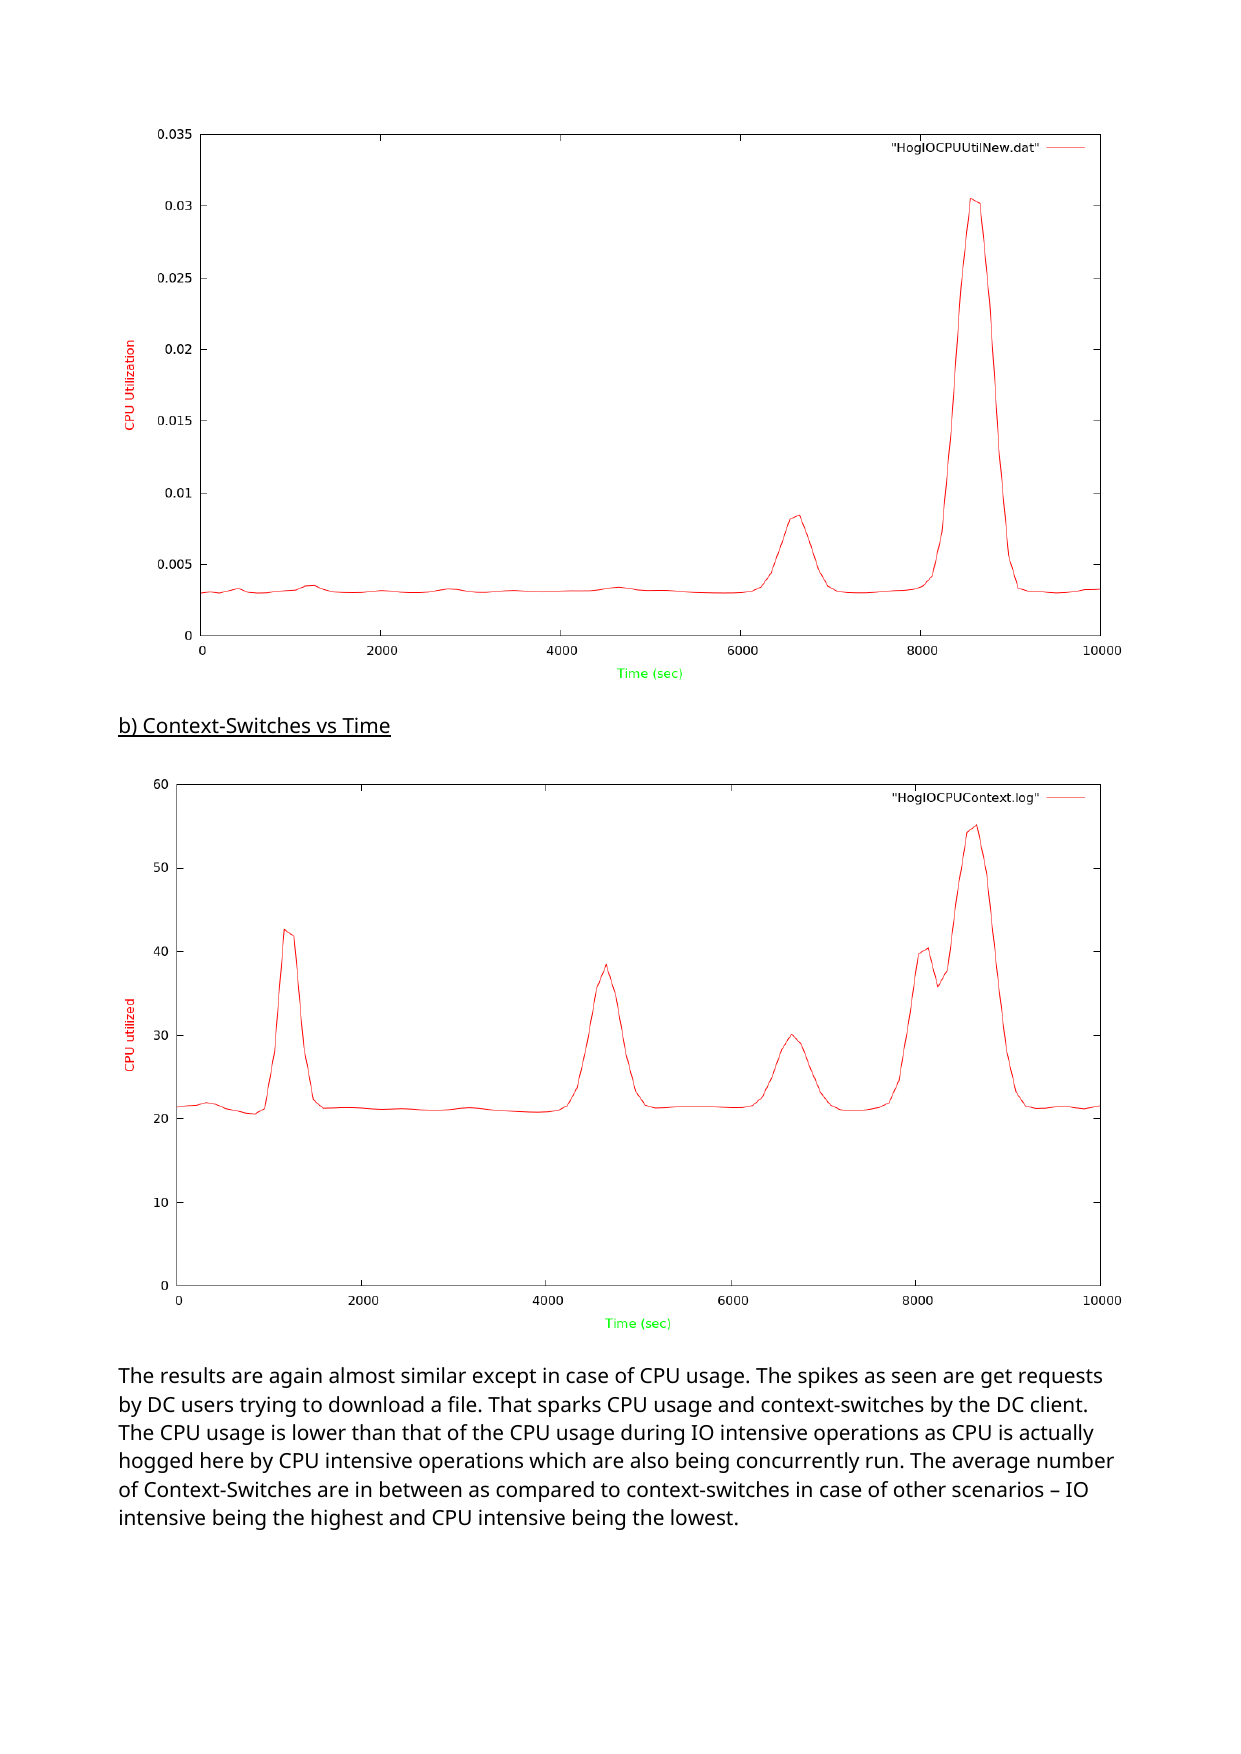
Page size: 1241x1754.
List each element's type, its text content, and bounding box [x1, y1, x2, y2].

text b) Context-Switches vs Time [118, 711, 1122, 740]
picture [118, 118, 1123, 683]
picture [118, 768, 1123, 1333]
text The results are again almost similar except in case of CPU usage. The spikes as seen are get requests by DC users trying to download a file. That sparks CPU usage and context-switches by the DC client. The CPU usage is lower than that of the CPU usage during IO intensive operations as CPU is actually hogged here by CPU intensive operations which are also being concurrently run. The average number of Context-Switches are in between as compared to context-switches in case of other scenarios – IO intensive being the highest and CPU intensive being the lowest. [118, 1361, 1122, 1532]
